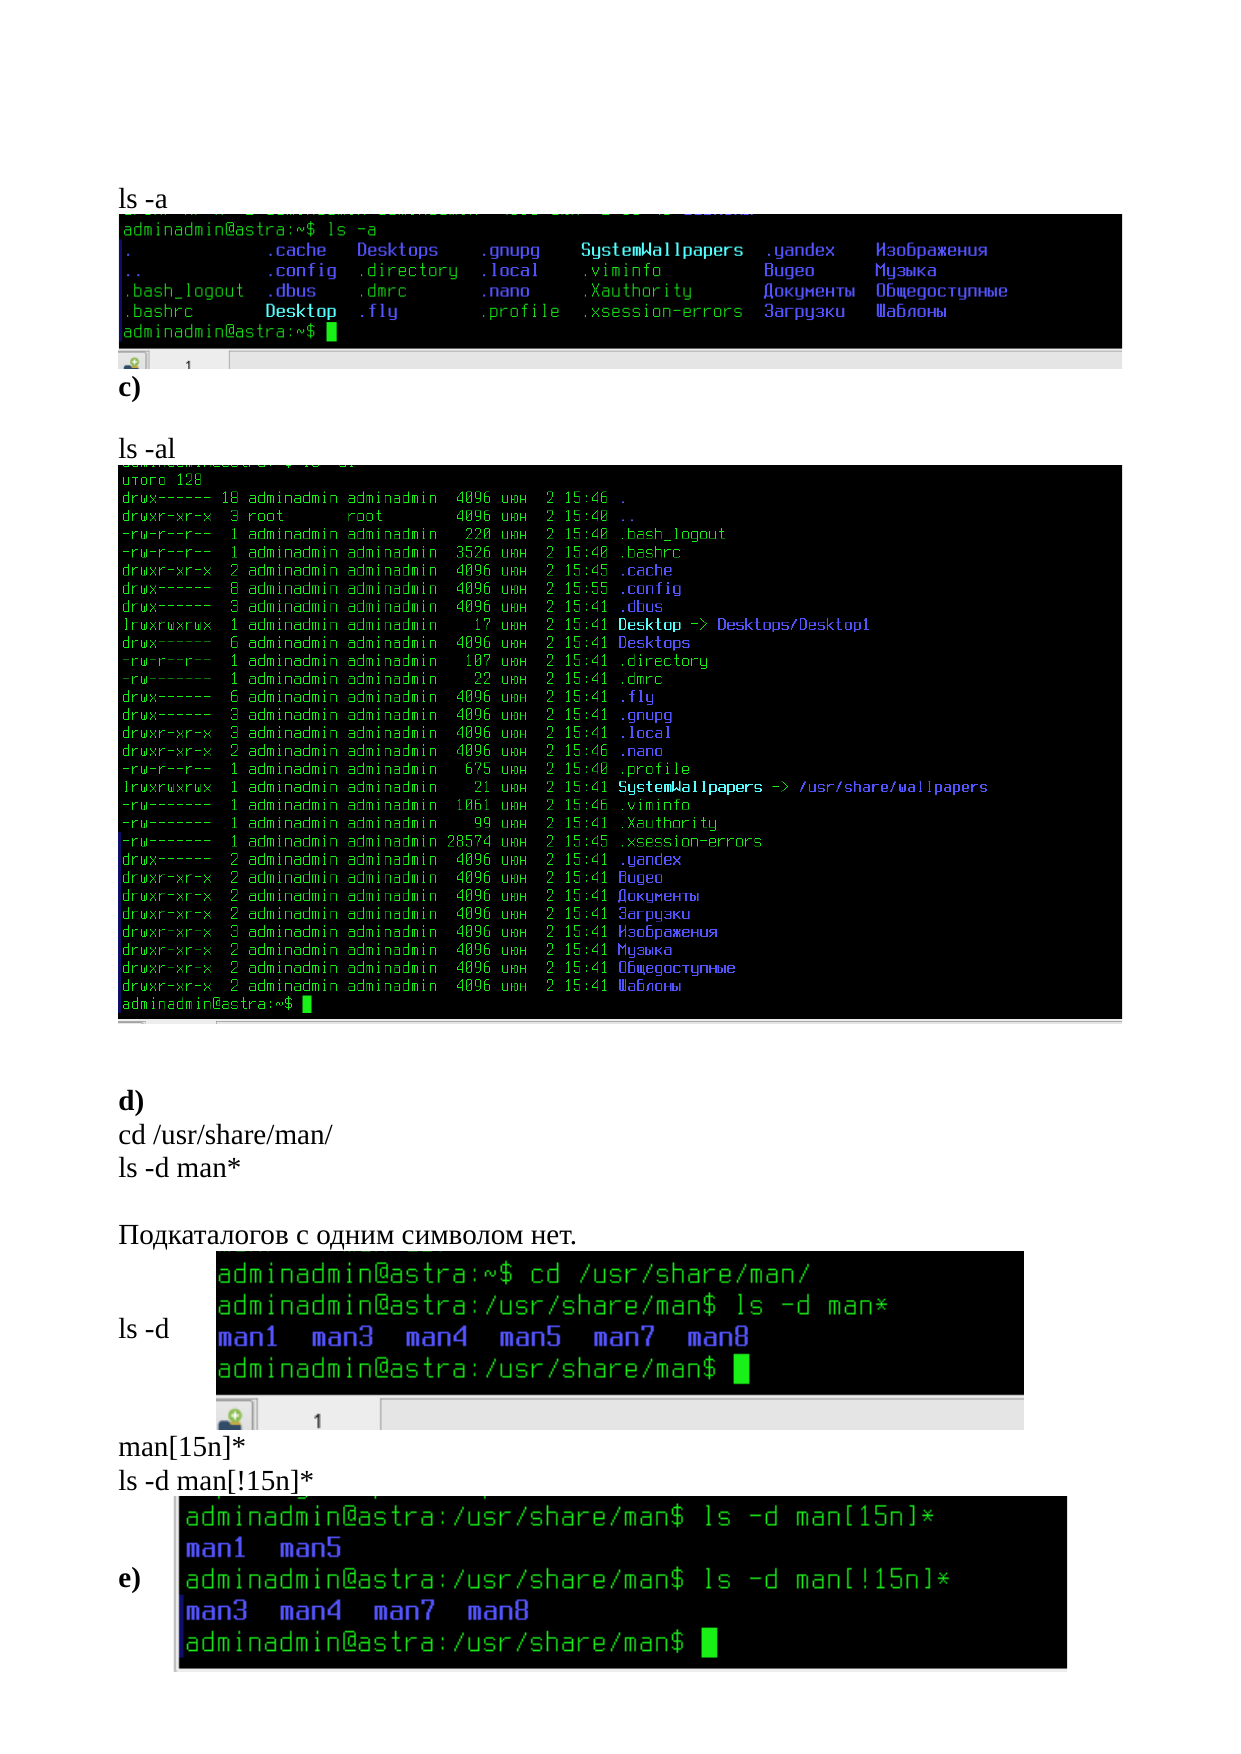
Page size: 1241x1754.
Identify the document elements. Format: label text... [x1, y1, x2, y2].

text Подкаталогов с одним символом нет. [118, 1217, 1122, 1251]
text ls -d man[15n]* [118, 1311, 1122, 1463]
text cd /usr/share/man/ [118, 1117, 1122, 1150]
text ls -al [118, 431, 1122, 465]
text ls -a [118, 181, 1122, 214]
text c) [118, 369, 1122, 402]
text e) [118, 1560, 173, 1594]
text d) [118, 1083, 1122, 1117]
text ls -d man[!15n]* [118, 1463, 1122, 1496]
text ls -d man* [118, 1150, 1122, 1184]
text [1068, 1560, 1122, 1594]
